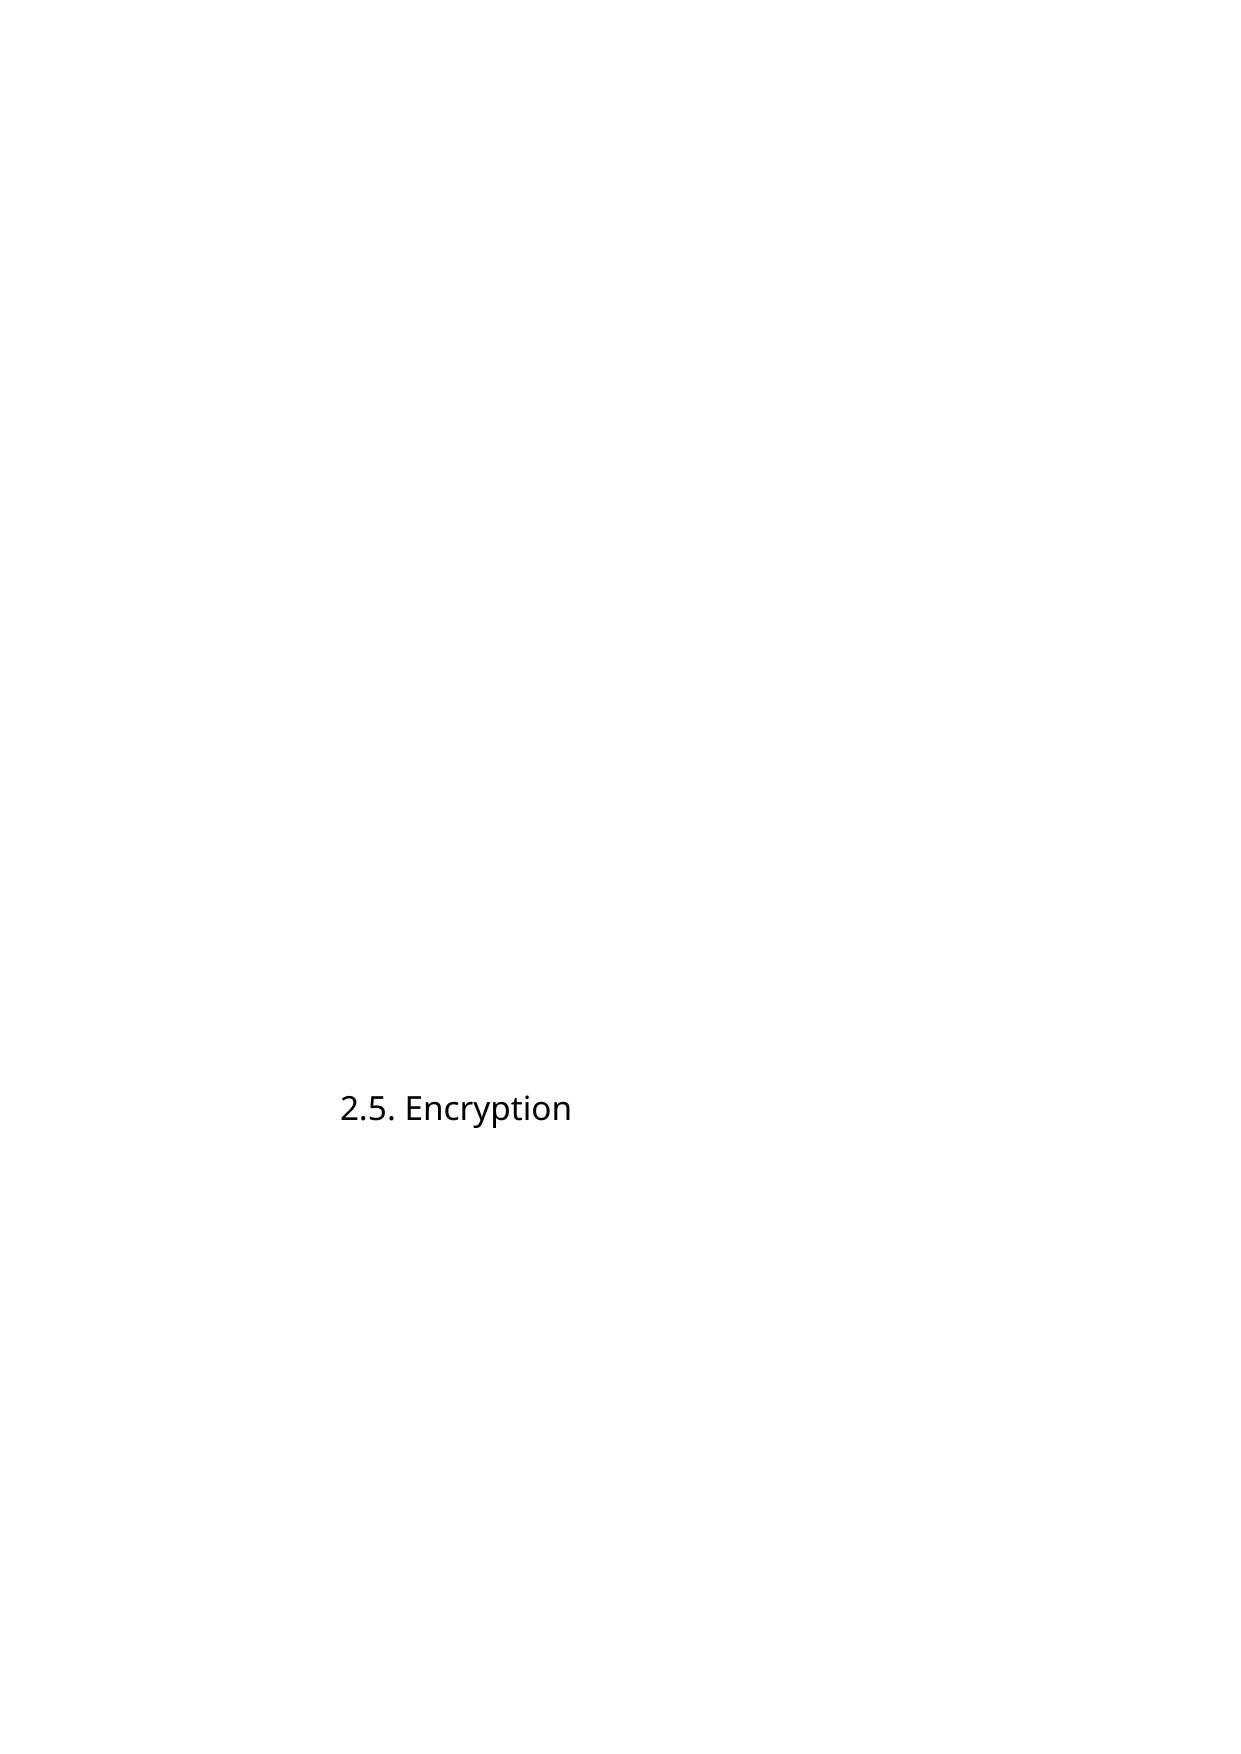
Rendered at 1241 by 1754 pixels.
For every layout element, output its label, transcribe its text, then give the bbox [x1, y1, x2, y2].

text 2.5. Encryption [340, 1085, 1122, 1130]
